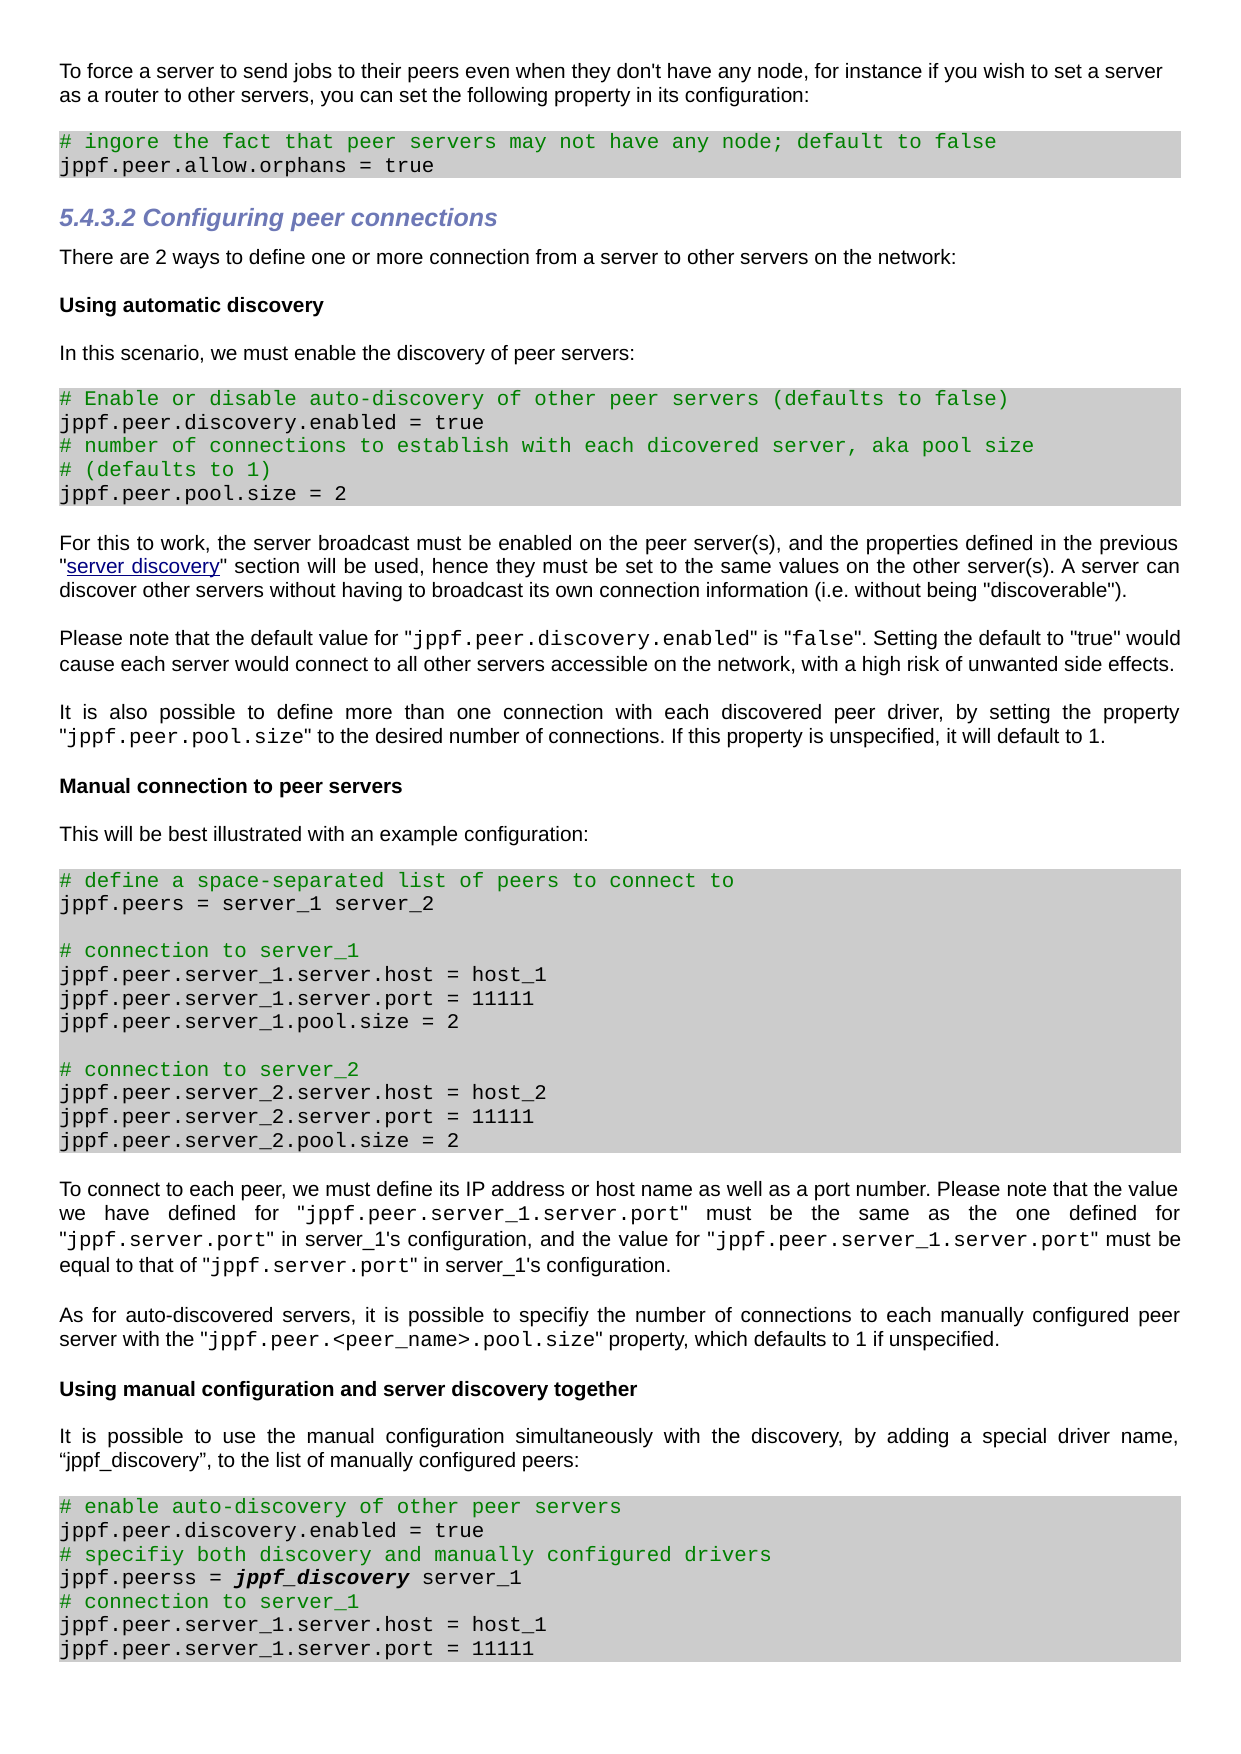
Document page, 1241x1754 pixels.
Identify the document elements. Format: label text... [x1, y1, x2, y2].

text # specifiy both discovery and manually configured drivers [59, 1543, 1181, 1567]
text jppf.peer.server_1.pool.size = 2 [59, 1011, 1181, 1035]
text # connection to server_2 [59, 1035, 1181, 1082]
text Using automatic discovery [59, 292, 1181, 316]
text # connection to server_1 [59, 1591, 1181, 1614]
text # number of connections to establish with each dicovered server, aka pool size [59, 436, 1181, 459]
text Using manual configuration and server discovery together [59, 1376, 1181, 1400]
text To force a server to send jobs to their peers even when they don't have any node, for instance if you wish to set a server as a router to other servers, you can set the following property in its configuration: [59, 59, 1181, 107]
text jppf.peer.server_1.server.host = host_1 jppf.peer.server_1.server.port = 11111 [59, 1614, 1181, 1662]
text There are 2 ways to define one or more connection from a server to other servers on the network: [59, 244, 1181, 268]
text jppf.peer.discovery.enabled = true [59, 412, 1181, 436]
subtitle Configuring peer connections [59, 203, 1181, 232]
text As for auto-discovered servers, it is possible to specifiy the number of connections to each manually configured peer server with the "jppf.peer.<peer_name>.pool.size" property, which defaults to 1 if unspecified. [59, 1303, 1181, 1352]
text jppf.peer.server_1.server.host = host_1 jppf.peer.server_1.server.port = 11111 [59, 964, 1181, 1011]
text This will be best illustrated with an example configuration: [59, 822, 1181, 846]
text # connection to server_1 [59, 941, 1181, 964]
text jppf.peer.allow.orphans = true [59, 154, 1181, 178]
text To connect to each peer, we must define its IP address or host name as well as a port number. Please note that the value we have defined for "jppf.peer.server_1.server.port" must be the same as the one defined for "jppf.server.port" in server_1's configuration, and the value for "jppf.peer.server_1.server.port" must be equal to that of "jppf.server.port" in server_1's configuration. [59, 1177, 1181, 1279]
text # ingore the fact that peer servers may not have any node; default to false [59, 131, 1181, 154]
text # (defaults to 1) [59, 459, 1181, 483]
text Please note that the default value for "jppf.peer.discovery.enabled" is "false". Setting the default to "true" would cause each server would connect to all other servers accessible on the network, with a high risk of unwanted side effects. [59, 626, 1181, 676]
text jppf.peer.discovery.enabled = true [59, 1520, 1181, 1543]
text Manual connection to peer servers [59, 774, 1181, 798]
text It is possible to use the manual configuration simultaneously with the discovery, by adding a special driver name, “jppf_discovery”, to the list of manually configured peers: [59, 1424, 1181, 1472]
text # define a space-separated list of peers to connect to jppf.peers = server_1 server_2 [59, 869, 1181, 941]
text It is also possible to define more than one connection with each discovered peer driver, by setting the property "jppf.peer.pool.size" to the desired number of connections. If this property is unspecified, it will default to 1. [59, 700, 1181, 750]
text For this to work, the server broadcast must be enabled on the peer server(s), and the properties defined in the previous "server discovery" section will be used, hence they must be set to the same values on the other server(s). A server can discover other servers without having to broadcast its own connection information (i.e. without being "discoverable"). [59, 530, 1181, 602]
text jppf.peer.server_2.server.host = host_2 jppf.peer.server_2.server.port = 11111 [59, 1082, 1181, 1130]
text # Enable or disable auto-discovery of other peer servers (defaults to false) [59, 388, 1181, 412]
text In this scenario, we must enable the discovery of peer servers: [59, 340, 1181, 364]
text # enable auto-discovery of other peer servers [59, 1496, 1181, 1520]
text jppf.peer.pool.size = 2 [59, 483, 1181, 506]
text jppf.peerss = jppf_discovery server_1 [59, 1567, 1181, 1591]
text jppf.peer.server_2.pool.size = 2 [59, 1130, 1181, 1153]
